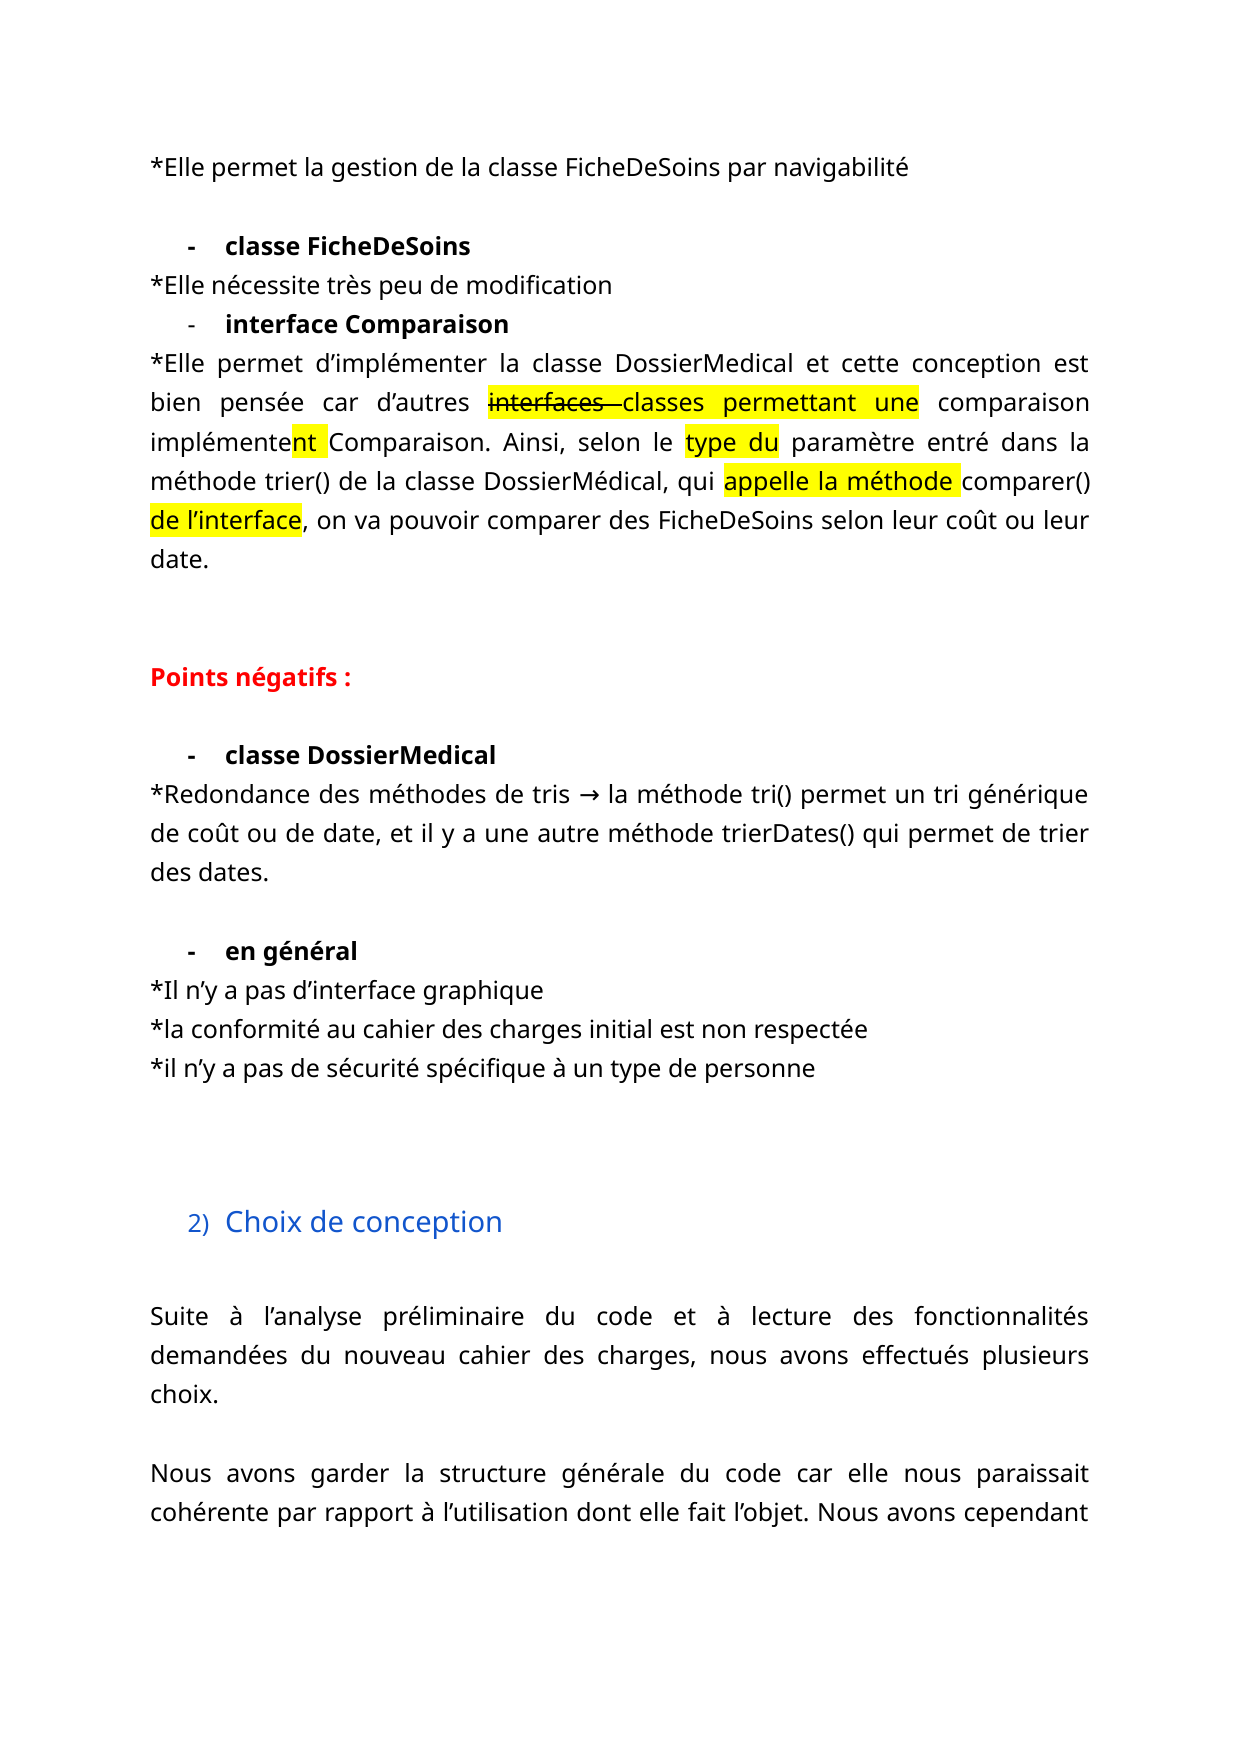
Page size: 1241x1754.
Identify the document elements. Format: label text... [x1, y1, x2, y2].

list classe FicheDeSoins [187, 228, 1090, 262]
list interface Comparaison [187, 307, 1090, 341]
text Suite à l’analyse préliminaire du code et à lecture des fonctionnalités demandées du nouveau cahier des charges, nous avons effectués plusieurs choix. [150, 1299, 1090, 1411]
text *il n’y a pas de sécurité spécifique à un type de personne [150, 1051, 1090, 1085]
text *Il n’y a pas d’interface graphique [150, 972, 1090, 1007]
text Points négatifs : [150, 659, 1090, 693]
list en général [187, 933, 1090, 967]
text *la conformité au cahier des charges initial est non respectée [150, 1012, 1090, 1046]
subtitle Choix de conception [187, 1201, 1090, 1241]
text *Elle nécessite très peu de modification [150, 267, 1090, 302]
text *Elle permet la gestion de la classe FicheDeSoins par navigabilité [150, 150, 1090, 184]
text *Redondance des méthodes de tris → la méthode tri() permet un tri générique de coût ou de date, et il y a une autre méthode trierDates() qui permet de trier des dates. [150, 777, 1090, 889]
text Nous avons garder la structure générale du code car elle nous paraissait cohérente par rapport à l’utilisation dont elle fait l’objet. Nous avons cependant [150, 1456, 1090, 1529]
text *Elle permet d’implémenter la classe DossierMedical et cette conception est bien pensée car d’autres interfaces classes permettant une comparaison implémentent Comparaison. Ainsi, selon le type du paramètre entré dans la méthode trier() de la classe DossierMédical, qui appelle la méthode comparer() de l’interface, on va pouvoir comparer des FicheDeSoins selon leur coût ou leur date. [150, 346, 1090, 576]
list classe DossierMedical [187, 737, 1090, 772]
